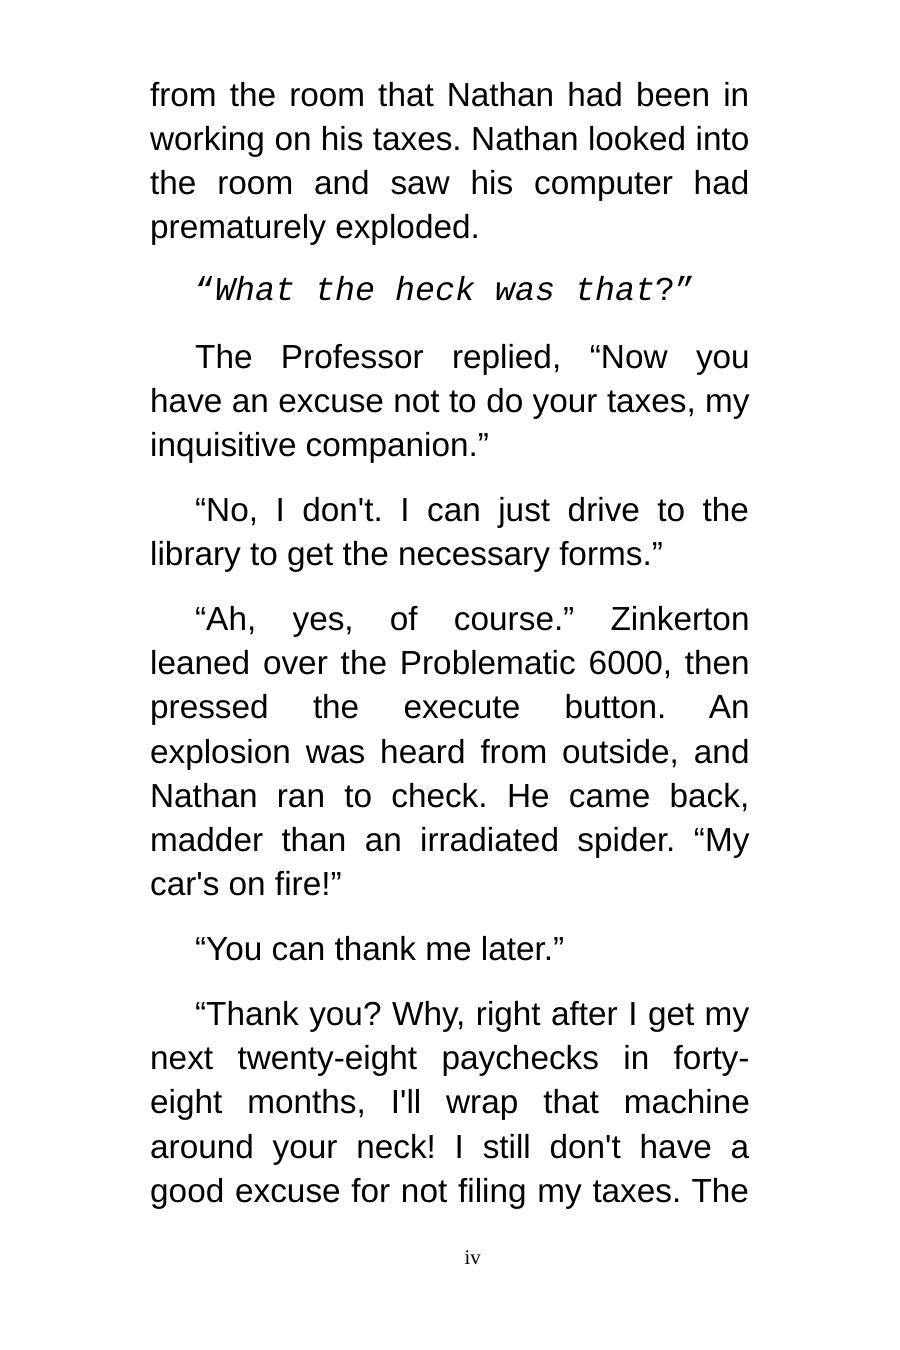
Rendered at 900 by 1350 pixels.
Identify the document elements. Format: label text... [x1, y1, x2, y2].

text “No, I don't. I can just drive to the library to get the necessary forms.” [150, 490, 750, 573]
text The Professor replied, “Now you have an excuse not to do your taxes, my inquisitive companion.” [150, 337, 750, 463]
text “Ah, yes, of course.” Zinkerton leaned over the Problematic 6000, then pressed the execute button. An explosion was heard from outside, and Nathan ran to check. He came back, madder than an irradiated spider. “My car's on fire!” [150, 599, 750, 903]
text “You can thank me later.” [150, 929, 750, 968]
text from the room that Nathan had been in working on his taxes. Nathan looked into the room and saw his computer had prematurely exploded. [150, 75, 750, 246]
text “Thank you? Why, right after I get my next twenty-eight paychecks in forty-eight months, I'll wrap that machine around your neck! I still don't have a good excuse for not filing my taxes. The [150, 994, 750, 1209]
text “What the heck was that?” [150, 272, 750, 310]
